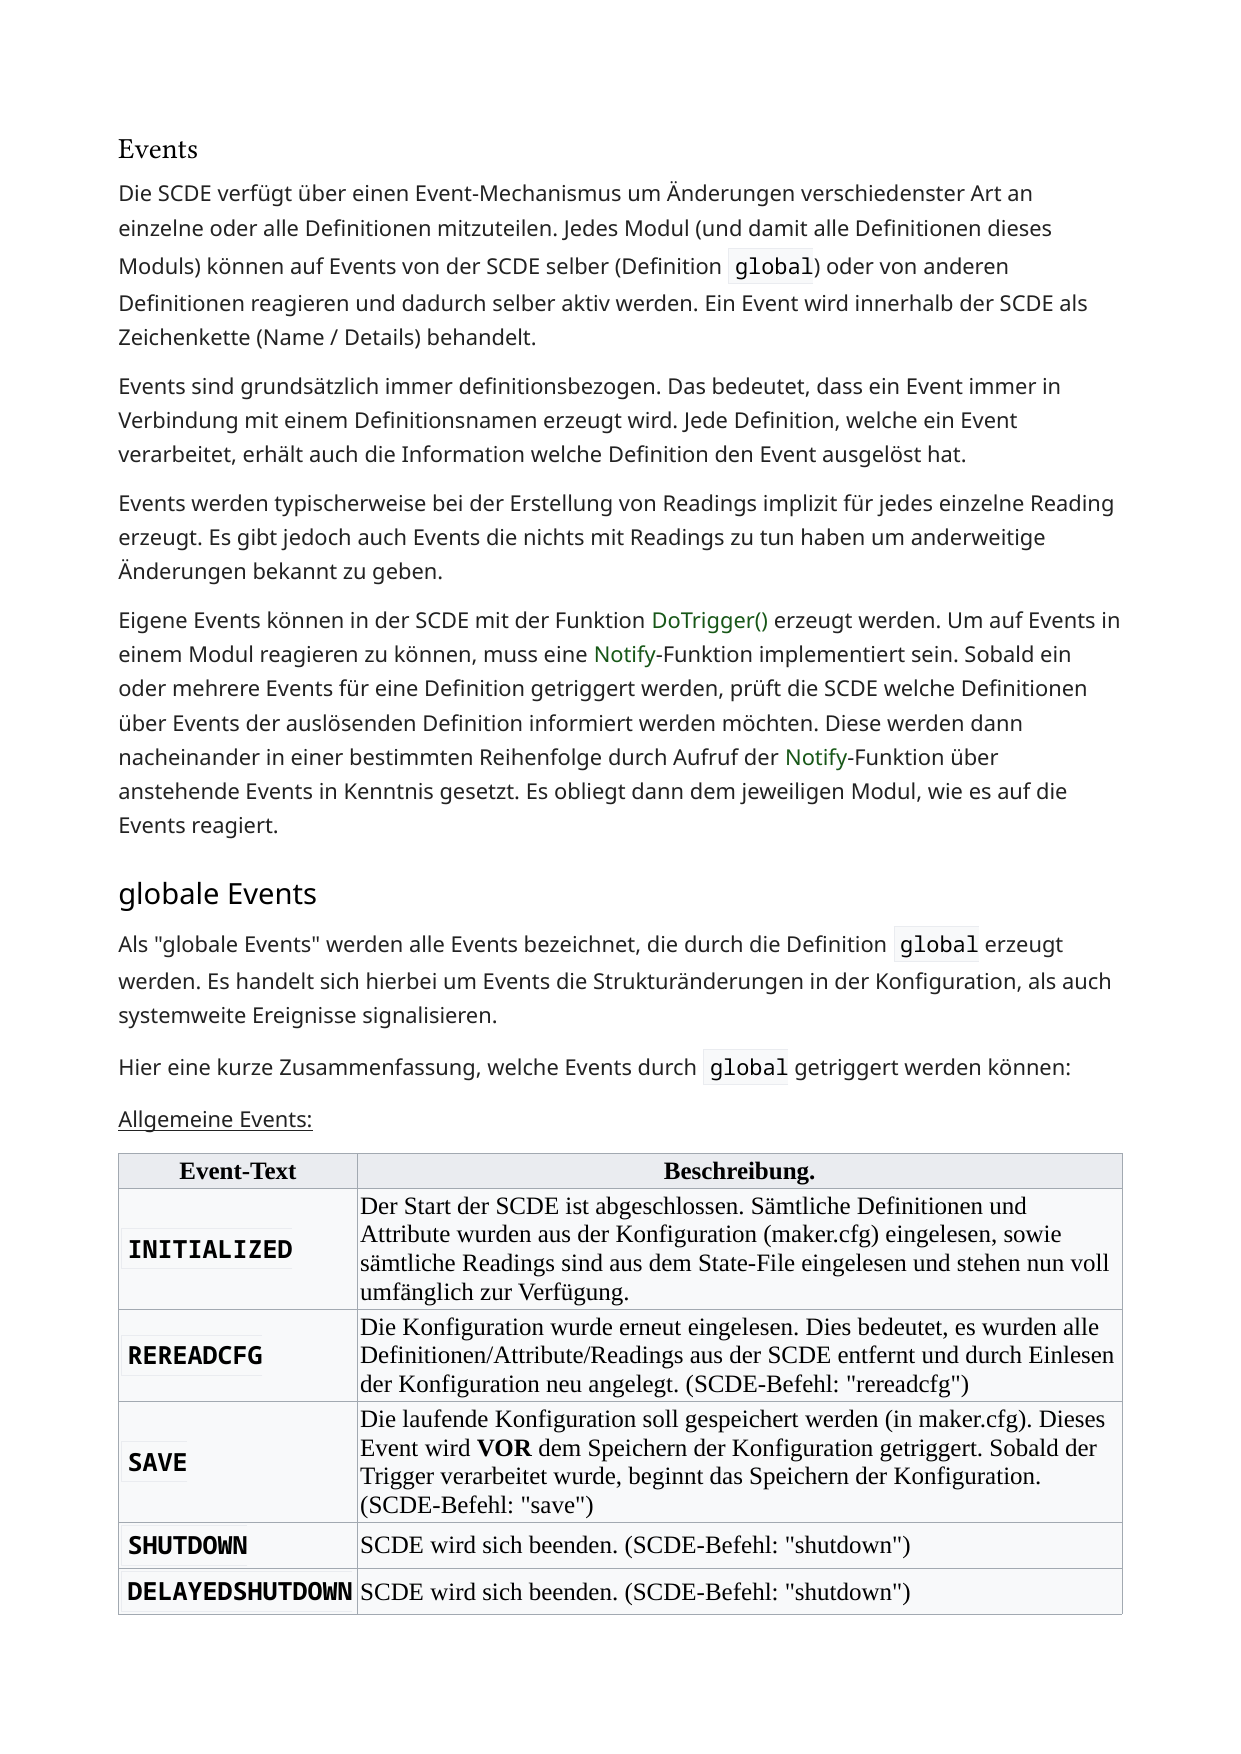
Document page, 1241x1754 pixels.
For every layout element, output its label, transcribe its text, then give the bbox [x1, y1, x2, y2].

text Events werden typischerweise bei der Erstellung von Readings implizit für jedes einzelne Reading erzeugt. Es gibt jedoch auch Events die nichts mit Readings zu tun haben um anderweitige Änderungen bekannt zu geben. [118, 488, 1122, 586]
table_cell INITIALIZED [119, 1189, 357, 1309]
text Die SCDE verfügt über einen Event-Mechanismus um Änderungen verschiedenster Art an einzelne oder alle Definitionen mitzuteilen. Jedes Modul (und damit alle Definitionen dieses Moduls) können auf Events von der SCDE selber (Definition global) oder von anderen Definitionen reagieren und dadurch selber aktiv werden. Ein Event wird innerhalb der SCDE als Zeichenkette (Name / Details) behandelt. [118, 178, 1122, 352]
table_cell DELAYEDSHUTDOWN [119, 1569, 357, 1614]
table_cell SAVE [119, 1402, 357, 1522]
subtitle Events [118, 133, 1122, 166]
text Eigene Events können in der SCDE mit der Funktion DoTrigger() erzeugt werden. Um auf Events in einem Modul reagieren zu können, muss eine Notify-Funktion implementiert sein. Sobald ein oder mehrere Events für eine Definition getriggert werden, prüft die SCDE welche Definitionen über Events der auslösenden Definition informiert werden möchten. Diese werden dann nacheinander in einer bestimmten Reihenfolge durch Aufruf der Notify-Funktion über anstehende Events in Kenntnis gesetzt. Es obliegt dann dem jeweiligen Modul, wie es auf die Events reagiert. [118, 605, 1122, 840]
table_header Beschreibung. [358, 1154, 1122, 1188]
table_cell REREADCFG [119, 1310, 357, 1401]
table_cell Die laufende Konfiguration soll gespeichert werden (in maker.cfg). Dieses Event wird VOR dem Speichern der Konfiguration getriggert. Sobald der Trigger verarbeitet wurde, beginnt das Speichern der Konfiguration. (SCDE-Befehl: "save") [358, 1402, 1122, 1522]
table_header Event-Text [119, 1154, 357, 1188]
subtitle globale Events [118, 873, 1122, 913]
table_cell Der Start der SCDE ist abgeschlossen. Sämtliche Definitionen und Attribute wurden aus der Konfiguration (maker.cfg) eingelesen, sowie sämtliche Readings sind aus dem State-File eingelesen und stehen nun voll umfänglich zur Verfügung. [358, 1189, 1122, 1309]
table_cell SCDE wird sich beenden. (SCDE-Befehl: "shutdown") [358, 1569, 1122, 1614]
table_cell Die Konfiguration wurde erneut eingelesen. Dies bedeutet, es wurden alle Definitionen/Attribute/Readings aus der SCDE entfernt und durch Einlesen der Konfiguration neu angelegt. (SCDE-Befehl: "rereadcfg") [358, 1310, 1122, 1401]
table_cell SHUTDOWN [119, 1523, 357, 1568]
text Events sind grundsätzlich immer definitionsbezogen. Das bedeutet, dass ein Event immer in Verbindung mit einem Definitionsnamen erzeugt wird. Jede Definition, welche ein Event verarbeitet, erhält auch die Information welche Definition den Event ausgelöst hat. [118, 371, 1122, 469]
table_cell SCDE wird sich beenden. (SCDE-Befehl: "shutdown") [358, 1523, 1122, 1568]
text global getriggert werden können: [704, 1049, 1122, 1084]
text Als "globale Events" werden alle Events bezeichnet, die durch die Definition global erzeugt werden. Es handelt sich hierbei um Events die Strukturänderungen in der Konfiguration, als auch systemweite Ereignisse signalisieren. [118, 926, 1122, 1030]
text Hier eine kurze Zusammenfassung, welche Events durch [118, 1049, 703, 1084]
text Allgemeine Events: [118, 1104, 1122, 1134]
